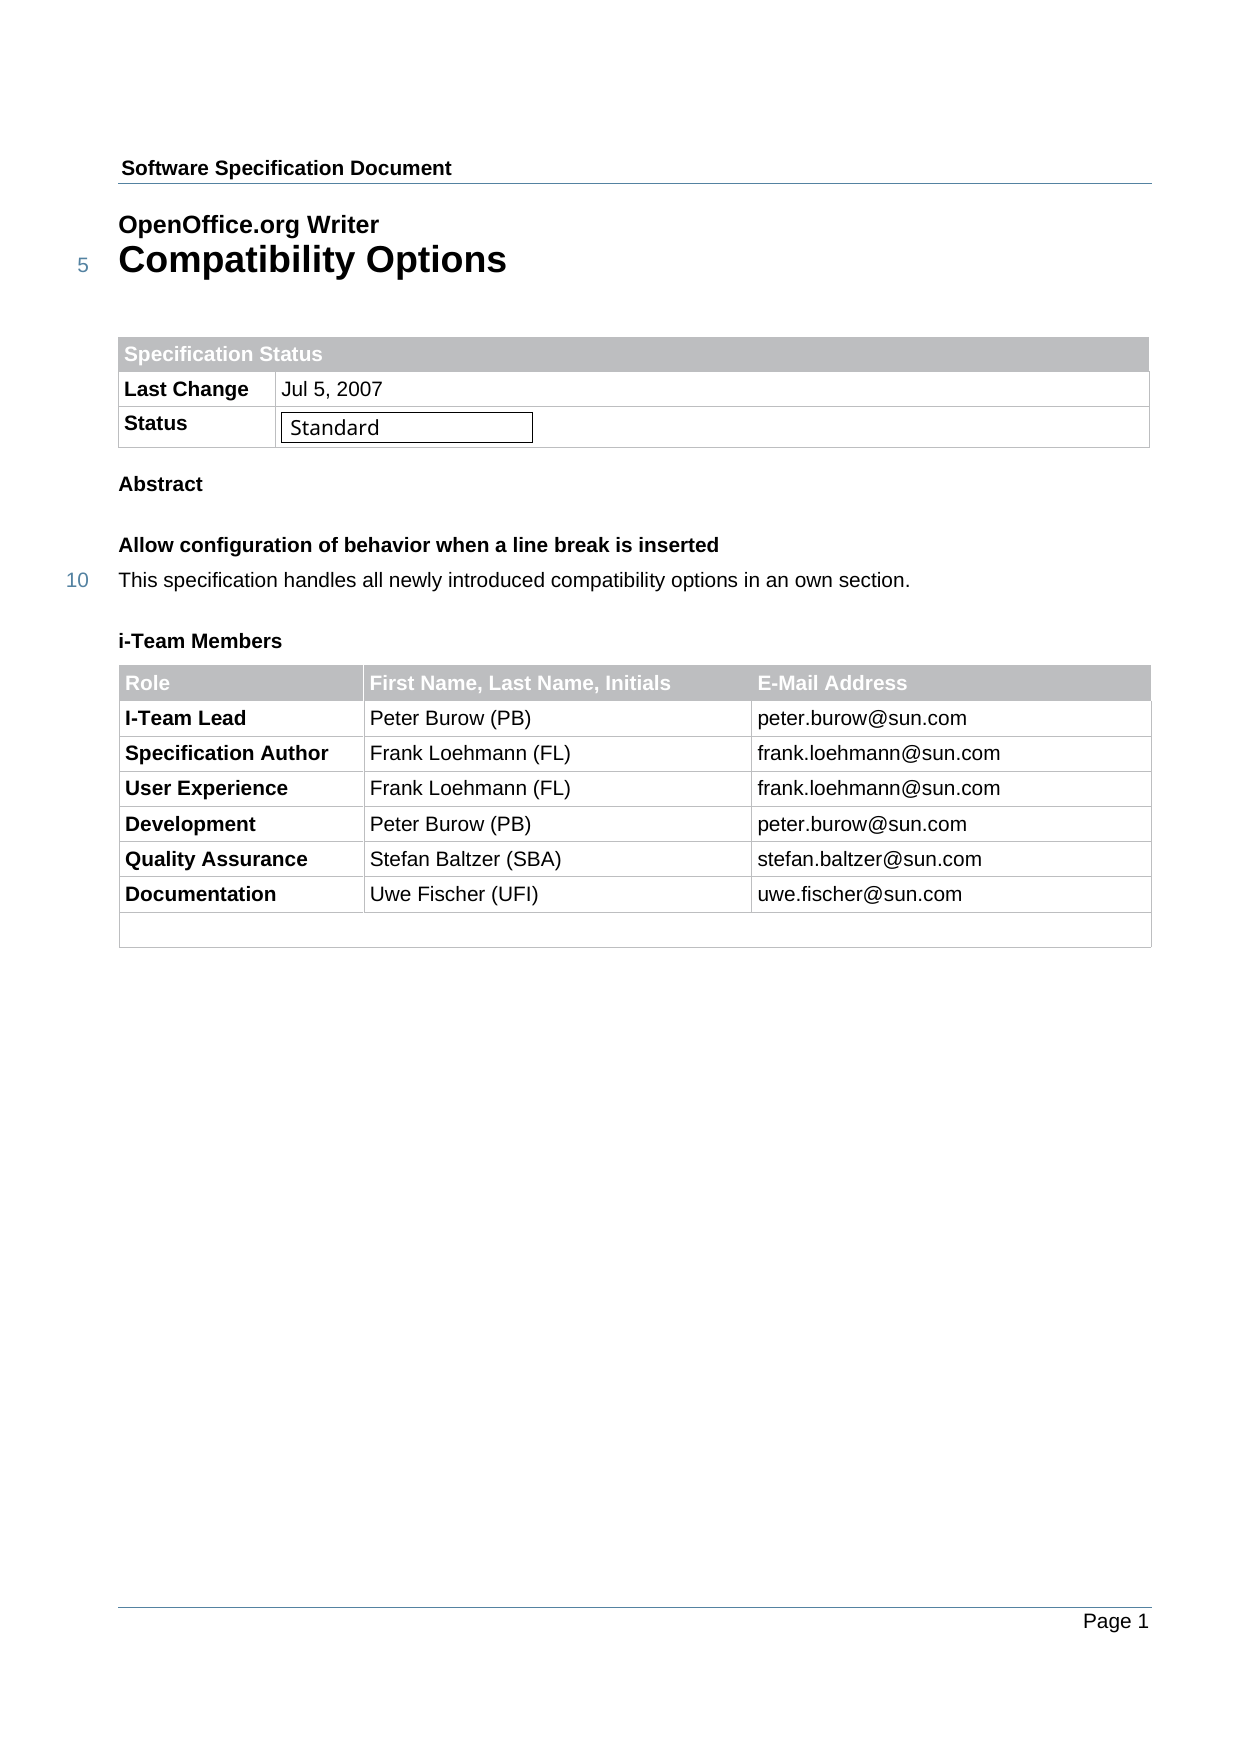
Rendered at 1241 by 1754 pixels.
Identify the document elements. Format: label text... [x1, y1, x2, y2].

table_cell Specification Author [120, 737, 363, 771]
table_cell peter.burow@sun.com [752, 701, 1151, 736]
table_cell stefan.baltzer@sun.com [752, 842, 1151, 876]
text Compatibility Options [118, 239, 1152, 281]
table_header First Name, Last Name, Initials [364, 665, 751, 701]
table_cell Status [119, 407, 275, 447]
table_cell Peter Burow (PB) [365, 701, 751, 736]
table_cell Frank Loehmann (FL) [365, 737, 751, 771]
table_header Role [119, 665, 363, 701]
table_cell I-Team Lead [120, 701, 363, 736]
table_header E-Mail Address [751, 665, 1151, 701]
table_cell Documentation [120, 877, 363, 912]
table_cell Uwe Fischer (UFI) [365, 877, 751, 912]
table_cell frank.loehmann@sun.com [752, 737, 1151, 771]
table_cell PRELIMINARY status is the initial conception of a specification. STANDARD A specification with status Standard is considered to be stable and has the approval of the i-Team. OBSOLETE An Obsolete specification is a specification that has been identified unnecessary. For example due to; technology changes or changes in other standards or specifications. [276, 407, 1149, 447]
table_header Specification Status [118, 337, 1149, 371]
subtitle Allow configuration of behavior when a line break is inserted [118, 533, 1152, 556]
table_cell Jul 5, 2007 [276, 372, 1149, 406]
text This specification handles all newly introduced compatibility options in an own section. [118, 569, 1152, 592]
text OpenOffice.org Writer [118, 211, 1152, 239]
table_cell peter.burow@sun.com [752, 807, 1151, 841]
subtitle Abstract [118, 472, 1152, 496]
subtitle i-Team Members [118, 630, 1152, 653]
table_cell Peter Burow (PB) [365, 807, 751, 841]
table_cell <State reason here, if one role is not represented in i-Team.> [120, 913, 1151, 947]
table_cell Quality Assurance [120, 842, 363, 876]
table_cell Development [120, 807, 363, 841]
table_cell Stefan Baltzer (SBA) [365, 842, 751, 876]
table_cell User Experience [120, 772, 363, 806]
table_cell frank.loehmann@sun.com [752, 772, 1151, 806]
text Software Specification Document [118, 154, 1152, 183]
table_cell Frank Loehmann (FL) [365, 772, 751, 806]
table_cell Last Change [119, 372, 275, 406]
table_cell uwe.fischer@sun.com [752, 877, 1151, 912]
